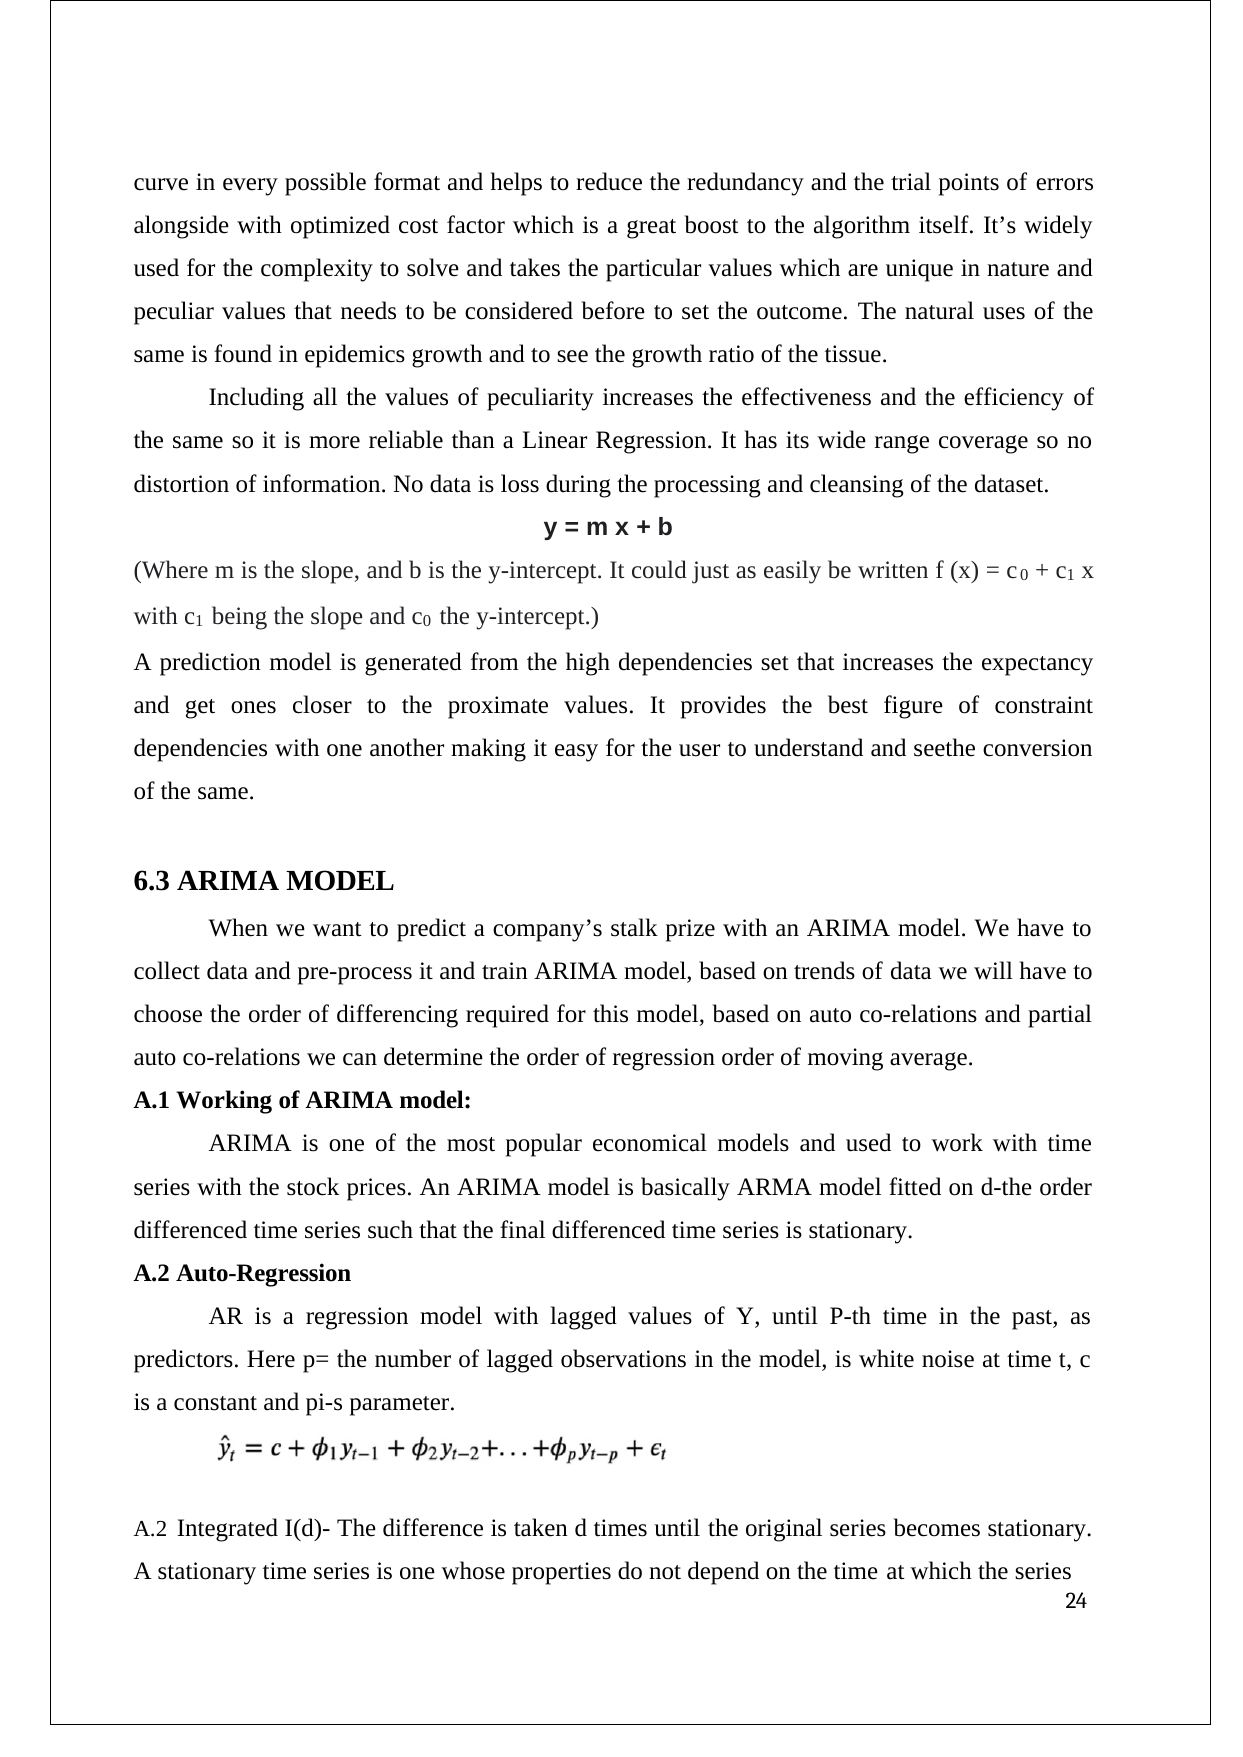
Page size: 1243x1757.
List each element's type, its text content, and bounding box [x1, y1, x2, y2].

subtitle ARIMA MODEL [133, 863, 1178, 896]
text (Where m is the slope, and b is the y-intercept. It could just as easily be written f (x) = c0 + c1 x with c1 being the slope and c0 the y-intercept.) [133, 555, 1094, 632]
subtitle Auto-Regression [133, 1258, 1178, 1287]
text AR is a regression model with lagged values of Y, until P-th time in the past, as predictors. Here p= the number of lagged observations in the model, is white noise at time t, c is a constant and pi-s parameter. [133, 1301, 1093, 1416]
text ARIMA is one of the most popular economical models and used to work with time series with the stock prices. An ARIMA model is basically ARMA model fitted on d-the order differenced time series such that the final differenced time series is stationary. [133, 1128, 1093, 1243]
text y = m x + b [118, 512, 1099, 541]
subtitle Working of ARIMA model: [133, 1085, 1178, 1114]
picture [217, 1431, 667, 1450]
list Integrated I(d)- The difference is taken d times until the original series becomes stationary. A stationary time series is one whose properties do not depend on the time at which the series [133, 1450, 1092, 1584]
text Including all the values of peculiarity increases the effectiveness and the efficiency of the same so it is more reliable than a Linear Regression. It has its wide range coverage so no distortion of information. No data is loss during the processing and cleansing of the dataset. [133, 382, 1094, 497]
text A prediction model is generated from the high dependencies set that increases the expectancy and get ones closer to the proximate values. It provides the best figure of constraint dependencies with one another making it easy for the user to understand and seethe conversion of the same. [133, 647, 1094, 805]
text curve in every possible format and helps to reduce the redundancy and the trial points of errors alongside with optimized cost factor which is a great boost to the algorithm itself. It’s widely used for the complexity to solve and takes the particular values which are unique in nature and peculiar values that needs to be considered before to set the outcome. The natural uses of the same is found in epidemics growth and to see the growth ratio of the tissue. [133, 167, 1094, 368]
text When we want to predict a company’s stalk prize with an ARIMA model. We have to collect data and pre-process it and train ARIMA model, based on trends of data we will have to choose the order of differencing required for this model, based on auto co-relations and partial auto co-relations we can determine the order of regression order of moving average. [133, 913, 1093, 1071]
